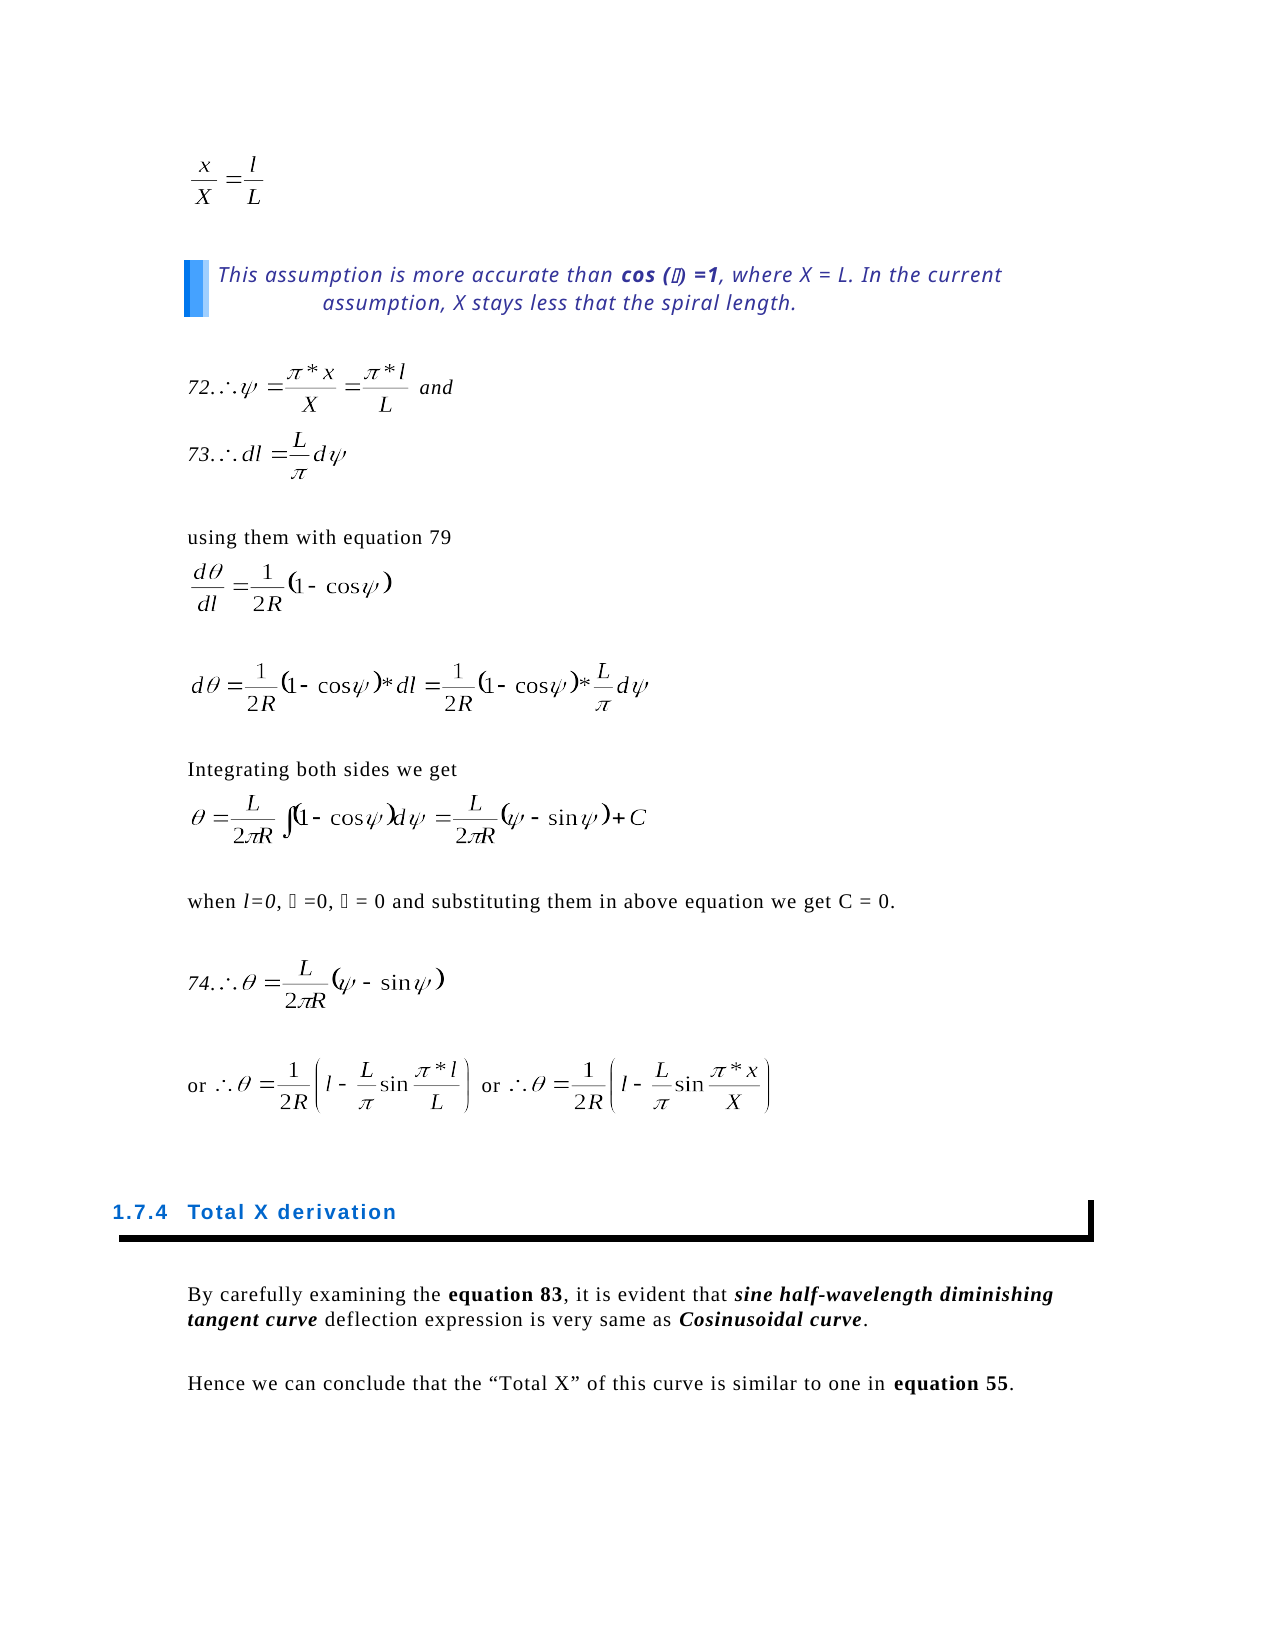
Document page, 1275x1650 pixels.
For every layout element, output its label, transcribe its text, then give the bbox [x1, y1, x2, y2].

text Integrating both sides we get [187, 756, 1087, 781]
text when l=0,  =0,  = 0 and substituting them in above equation we get C = 0. [187, 888, 1087, 913]
text Hence we can conclude that the “Total X” of this curve is similar to one in equation 55. [187, 1371, 1087, 1395]
text This assumption is more accurate than cos () =1, where X = L. In the current assumption, X stays less that the spiral length. [209, 260, 1087, 317]
subtitle Total X derivation [112, 1199, 1087, 1235]
text By carefully examining the equation 83, it is evident that sine half-wavelength diminishing tangent curve deflection expression is very same as Cosinusoidal curve. [187, 1282, 1087, 1331]
list and [187, 358, 1087, 417]
text or or [187, 1053, 1087, 1118]
text using them with equation 79 [187, 525, 1087, 549]
